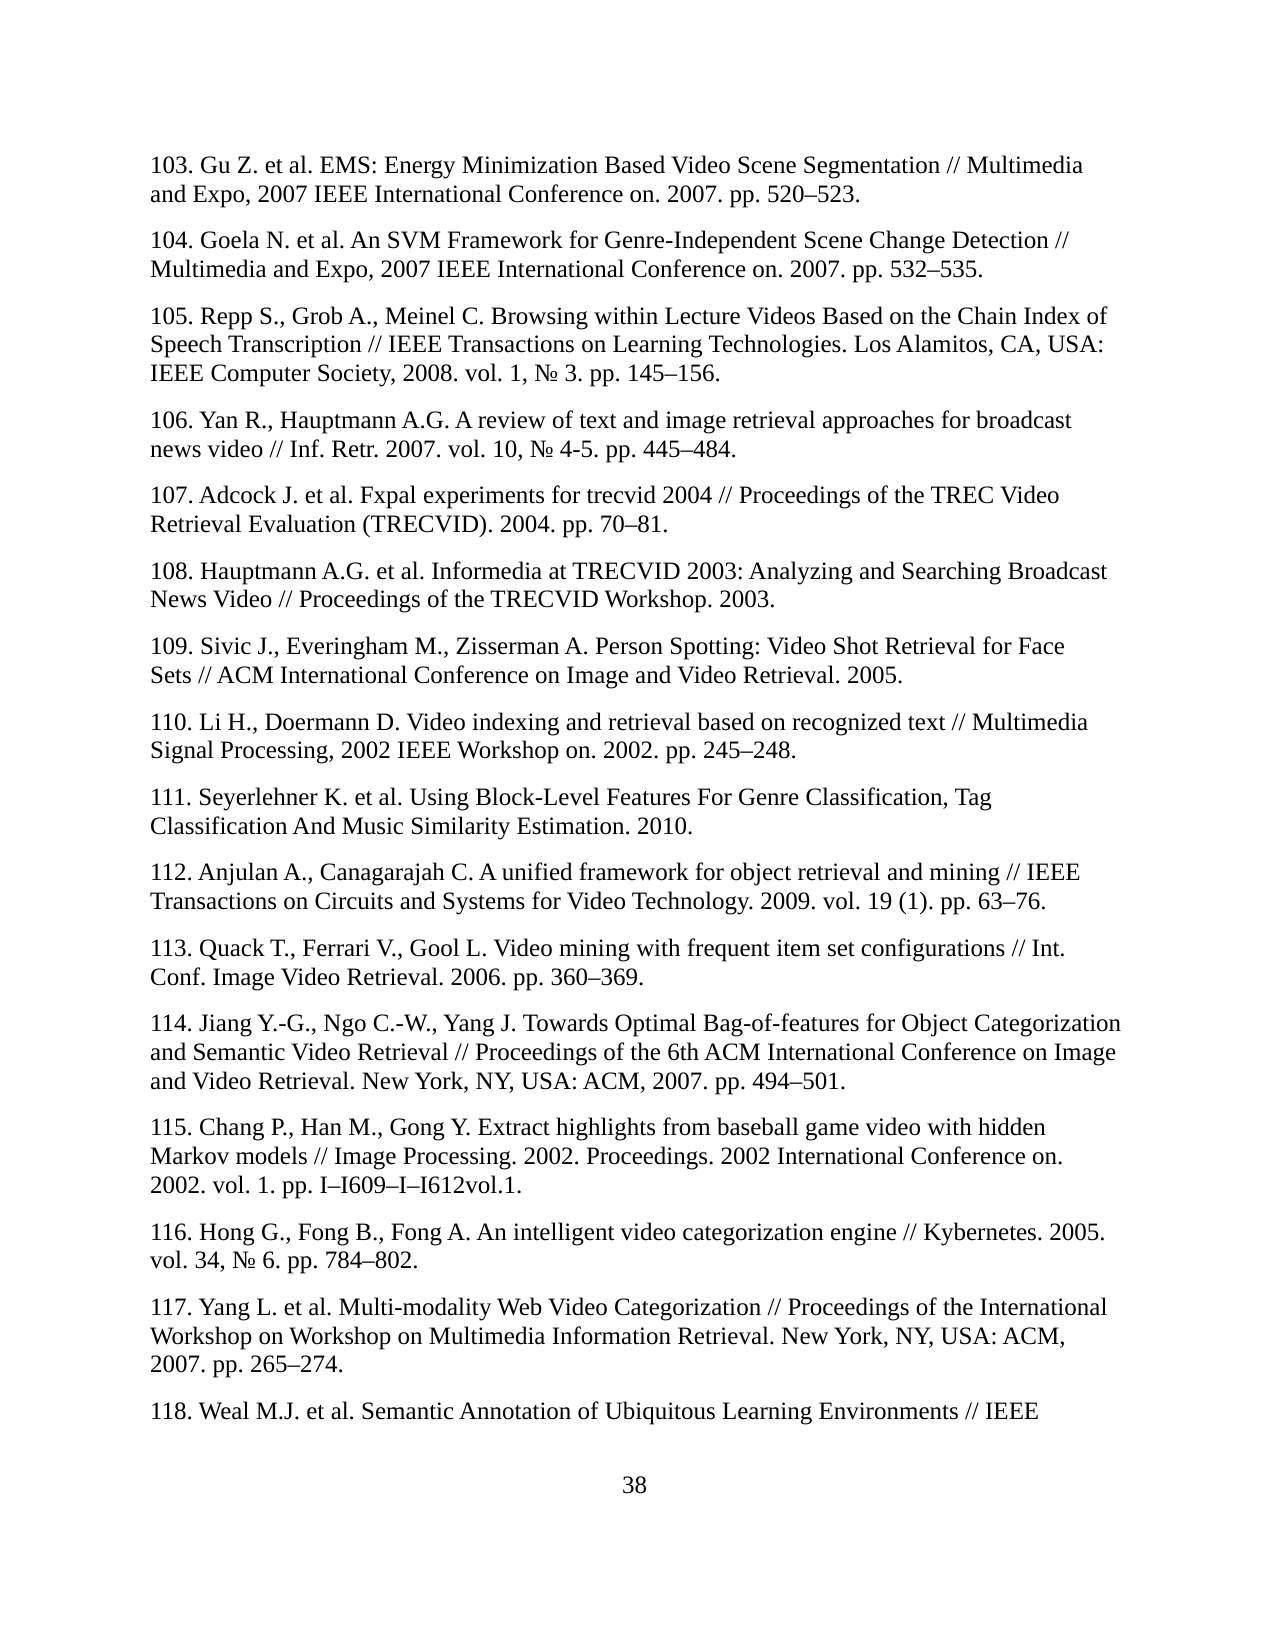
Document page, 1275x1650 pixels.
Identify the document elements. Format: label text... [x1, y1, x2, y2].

text 116. Hong G., Fong B., Fong A. An intelligent video categorization engine // Kybernetes. 2005. vol. 34, № 6. pp. 784–802. [150, 1217, 1125, 1274]
text 105. Repp S., Grob A., Meinel C. Browsing within Lecture Videos Based on the Chain Index of Speech Transcription // IEEE Transactions on Learning Technologies. Los Alamitos, CA, USA: IEEE Computer Society, 2008. vol. 1, № 3. pp. 145–156. [150, 301, 1125, 387]
text 103. Gu Z. et al. EMS: Energy Minimization Based Video Scene Segmentation // Multimedia and Expo, 2007 IEEE International Conference on. 2007. pp. 520–523. [150, 150, 1125, 207]
text 109. Sivic J., Everingham M., Zisserman A. Person Spotting: Video Shot Retrieval for Face Sets // ACM International Conference on Image and Video Retrieval. 2005. [150, 631, 1125, 689]
text 113. Quack T., Ferrari V., Gool L. Video mining with frequent item set configurations // Int. Conf. Image Video Retrieval. 2006. pp. 360–369. [150, 933, 1125, 990]
text 107. Adcock J. et al. Fxpal experiments for trecvid 2004 // Proceedings of the TREC Video Retrieval Evaluation (TRECVID). 2004. pp. 70–81. [150, 480, 1125, 538]
text 106. Yan R., Hauptmann A.G. A review of text and image retrieval approaches for broadcast news video // Inf. Retr. 2007. vol. 10, № 4-5. pp. 445–484. [150, 405, 1125, 462]
text 110. Li H., Doermann D. Video indexing and retrieval based on recognized text // Multimedia Signal Processing, 2002 IEEE Workshop on. 2002. pp. 245–248. [150, 707, 1125, 764]
text 115. Chang P., Han M., Gong Y. Extract highlights from baseball game video with hidden Markov models // Image Processing. 2002. Proceedings. 2002 International Conference on. 2002. vol. 1. pp. I–I609–I–I612vol.1. [150, 1112, 1125, 1199]
text 114. Jiang Y.-G., Ngo C.-W., Yang J. Towards Optimal Bag-of-features for Object Categorization and Semantic Video Retrieval // Proceedings of the 6th ACM International Conference on Image and Video Retrieval. New York, NY, USA: ACM, 2007. pp. 494–501. [150, 1008, 1125, 1094]
text 111. Seyerlehner K. et al. Using Block-Level Features For Genre Classification, Tag Classification And Music Similarity Estimation. 2010. [150, 782, 1125, 839]
text 118. Weal M.J. et al. Semantic Annotation of Ubiquitous Learning Environments // IEEE [150, 1396, 1125, 1425]
text 112. Anjulan A., Canagarajah C. A unified framework for object retrieval and mining // IEEE Transactions on Circuits and Systems for Video Technology. 2009. vol. 19 (1). pp. 63–76. [150, 857, 1125, 915]
text 104. Goela N. et al. An SVM Framework for Genre-Independent Scene Change Detection // Multimedia and Expo, 2007 IEEE International Conference on. 2007. pp. 532–535. [150, 225, 1125, 283]
text 108. Hauptmann A.G. et al. Informedia at TRECVID 2003: Analyzing and Searching Broadcast News Video // Proceedings of the TRECVID Workshop. 2003. [150, 556, 1125, 613]
text 117. Yang L. et al. Multi-modality Web Video Categorization // Proceedings of the International Workshop on Workshop on Multimedia Information Retrieval. New York, NY, USA: ACM, 2007. pp. 265–274. [150, 1292, 1125, 1378]
